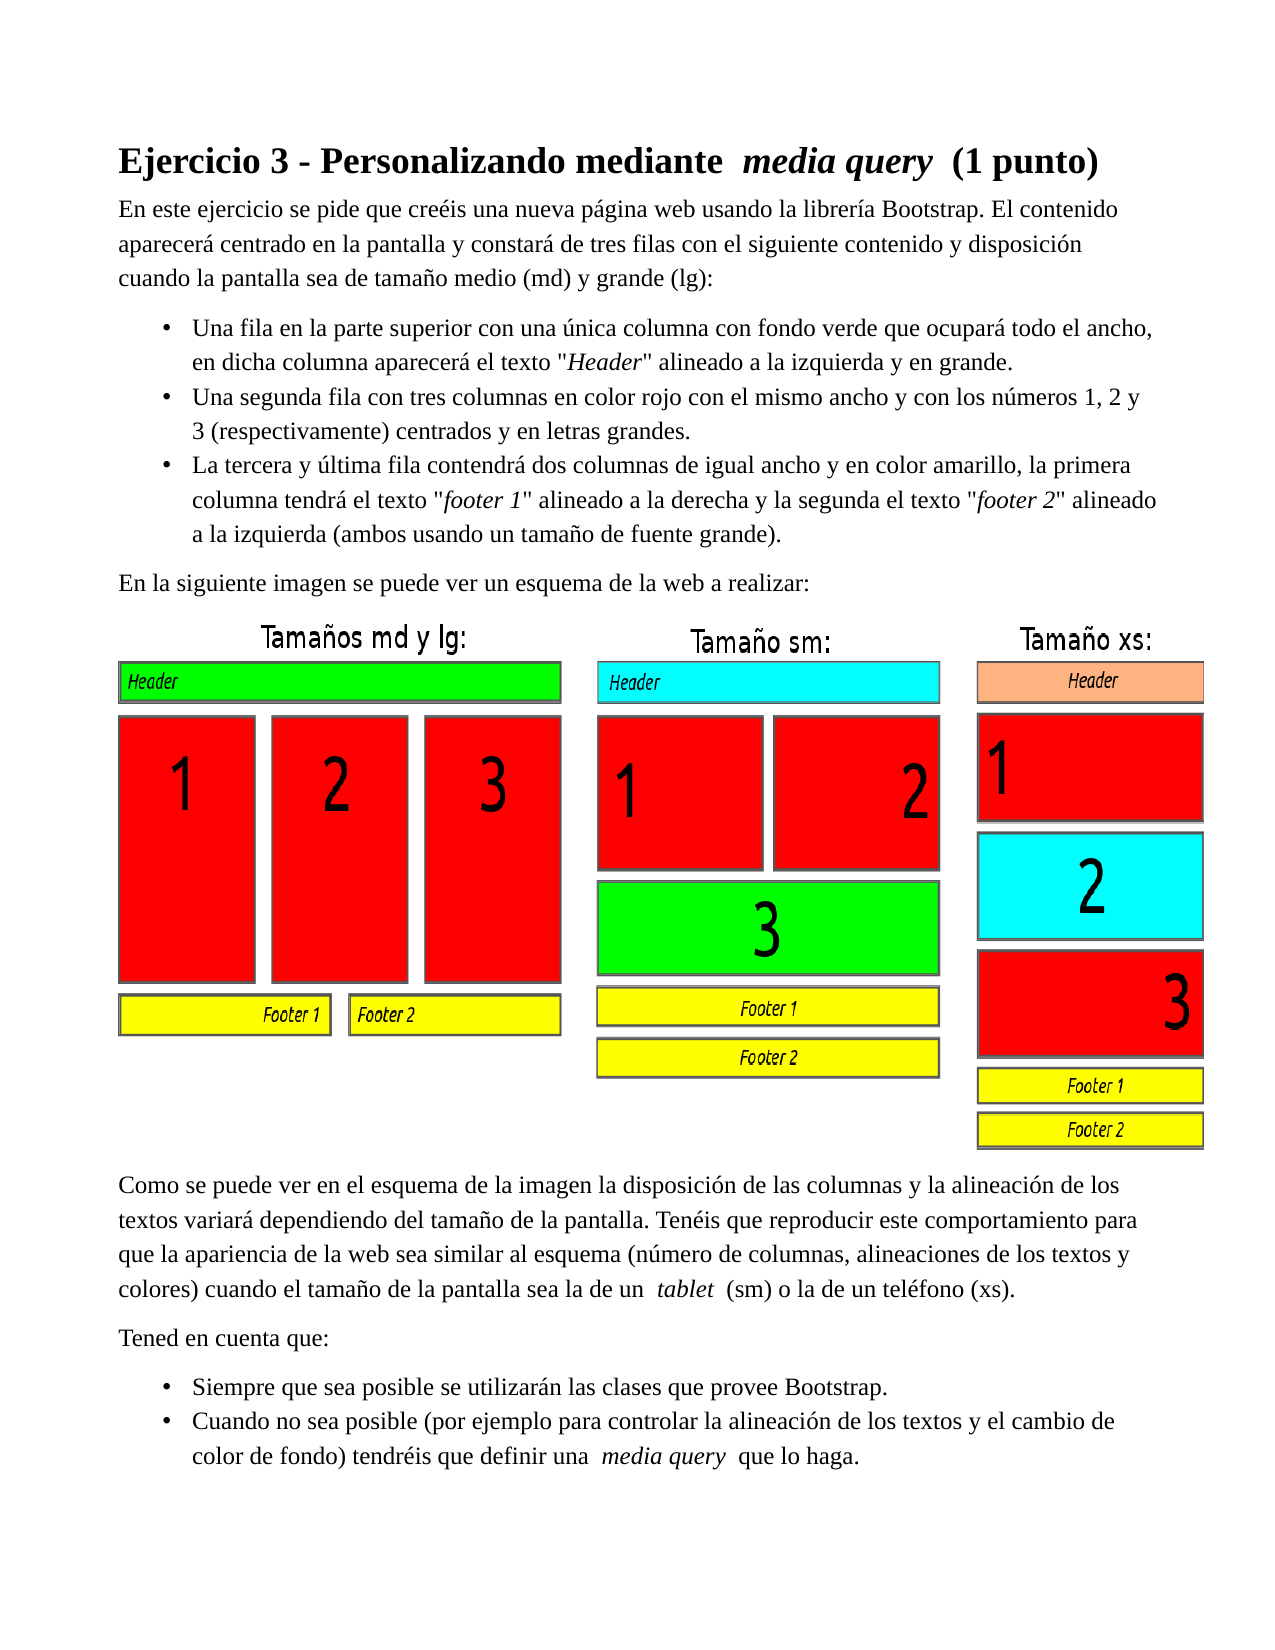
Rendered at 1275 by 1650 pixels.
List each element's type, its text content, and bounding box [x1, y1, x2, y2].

subtitle Ejercicio 3 - Personalizando mediante media query (1 punto) [118, 139, 1157, 182]
picture [118, 617, 1204, 1150]
text Como se puede ver en el esquema de la imagen la disposición de las columnas y la alineación de los textos variará dependiendo del tamaño de la pantalla. Tenéis que reproducir este comportamiento para que la apariencia de la web sea similar al esquema (número de columnas, alineaciones de los textos y colores) cuando el tamaño de la pantalla sea la de un tablet (sm) o la de un teléfono (xs). [118, 1170, 1157, 1302]
text Tened en cuenta que: [118, 1323, 1157, 1352]
text En la siguiente imagen se puede ver un esquema de la web a realizar: [118, 568, 1157, 597]
list Cuando no sea posible (por ejemplo para controlar la alineación de los textos y el cambio de color de fondo) tendréis que definir una media query que lo haga. [162, 1406, 1157, 1469]
list La tercera y última fila contendrá dos columnas de igual ancho y en color amarillo, la primera columna tendrá el texto "footer 1" alineado a la derecha y la segunda el texto "footer 2" alineado a la izquierda (ambos usando un tamaño de fuente grande). [162, 451, 1157, 548]
list Una segunda fila con tres columnas en color rojo con el mismo ancho y con los números 1, 2 y 3 (respectivamente) centrados y en letras grandes. [162, 382, 1157, 445]
list Una fila en la parte superior con una única columna con fondo verde que ocupará todo el ancho, en dicha columna aparecerá el texto "Header" alineado a la izquierda y en grande. [162, 313, 1157, 376]
text En este ejercicio se pide que creéis una nueva página web usando la librería Bootstrap. El contenido aparecerá centrado en la pantalla y constará de tres filas con el siguiente contenido y disposición cuando la pantalla sea de tamaño medio (md) y grande (lg): [118, 194, 1157, 292]
list Siempre que sea posible se utilizarán las clases que provee Bootstrap. [162, 1372, 1157, 1401]
